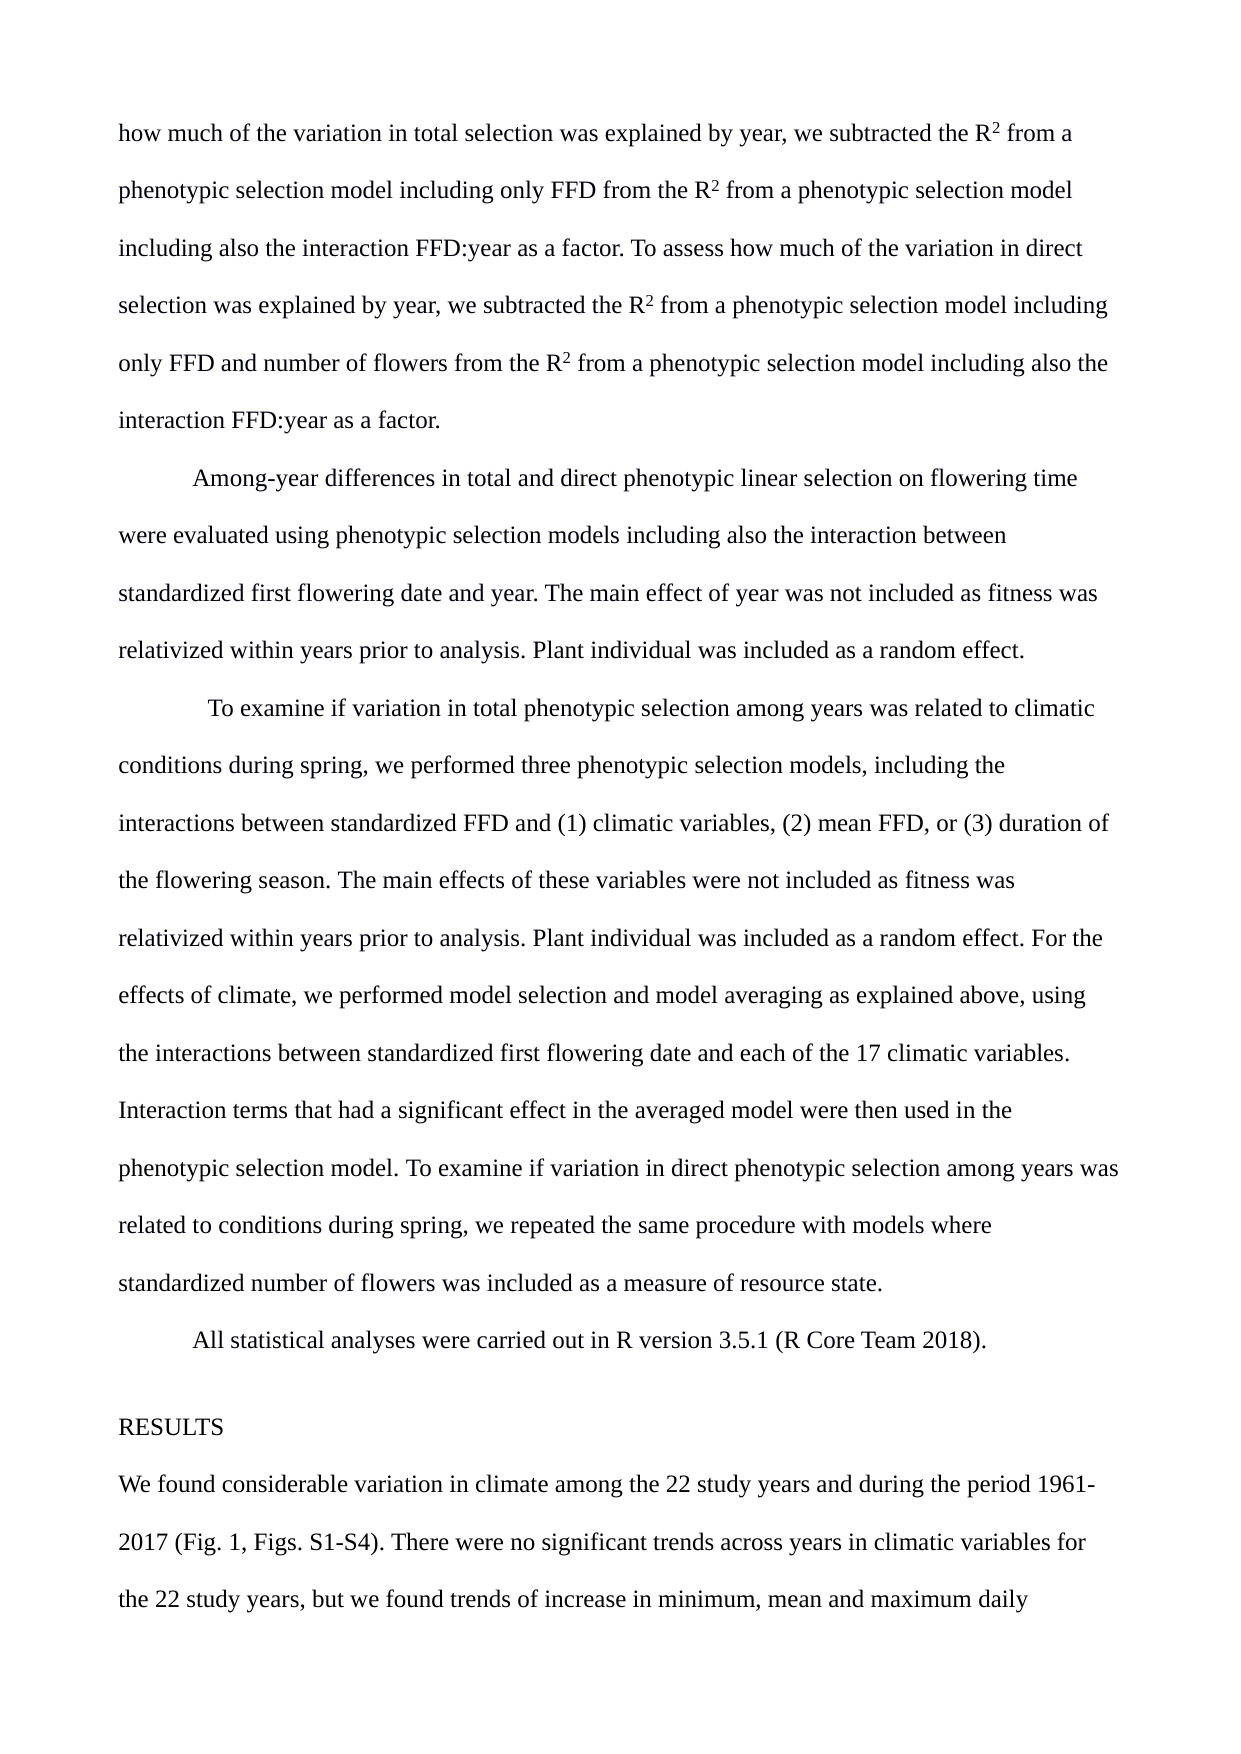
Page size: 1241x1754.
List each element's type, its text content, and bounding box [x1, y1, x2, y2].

text how much of the variation in total selection was explained by year, we subtracted the R2 from a phenotypic selection model including only FFD from the R2 from a phenotypic selection model including also the interaction FFD:year as a factor. To assess how much of the variation in direct selection was explained by year, we subtracted the R2 from a phenotypic selection model including only FFD and number of flowers from the R2 from a phenotypic selection model including also the interaction FFD:year as a factor. [118, 118, 1122, 434]
text RESULTS [118, 1412, 1122, 1441]
text To examine if variation in total phenotypic selection among years was related to climatic conditions during spring, we performed three phenotypic selection models, including the interactions between standardized FFD and (1) climatic variables, (2) mean FFD, or (3) duration of the flowering season. The main effects of these variables were not included as fitness was relativized within years prior to analysis. Plant individual was included as a random effect. For the effects of climate, we performed model selection and model averaging as explained above, using the interactions between standardized first flowering date and each of the 17 climatic variables. Interaction terms that had a significant effect in the averaged model were then used in the phenotypic selection model. To examine if variation in direct phenotypic selection among years was related to conditions during spring, we repeated the same procedure with models where standardized number of flowers was included as a measure of resource state. [118, 693, 1122, 1297]
text We found considerable variation in climate among the 22 study years and during the period 1961-2017 (Fig. 1, Figs. S1-S4). There were no significant trends across years in climatic variables for the 22 study years, but we found trends of increase in minimum, mean and maximum daily [118, 1469, 1122, 1613]
text Among-year differences in total and direct phenotypic linear selection on flowering time were evaluated using phenotypic selection models including also the interaction between standardized first flowering date and year. The main effect of year was not included as fitness was relativized within years prior to analysis. Plant individual was included as a random effect. [118, 463, 1122, 664]
text All statistical analyses were carried out in R version 3.5.1 (R Core Team 2018). [118, 1326, 1122, 1354]
